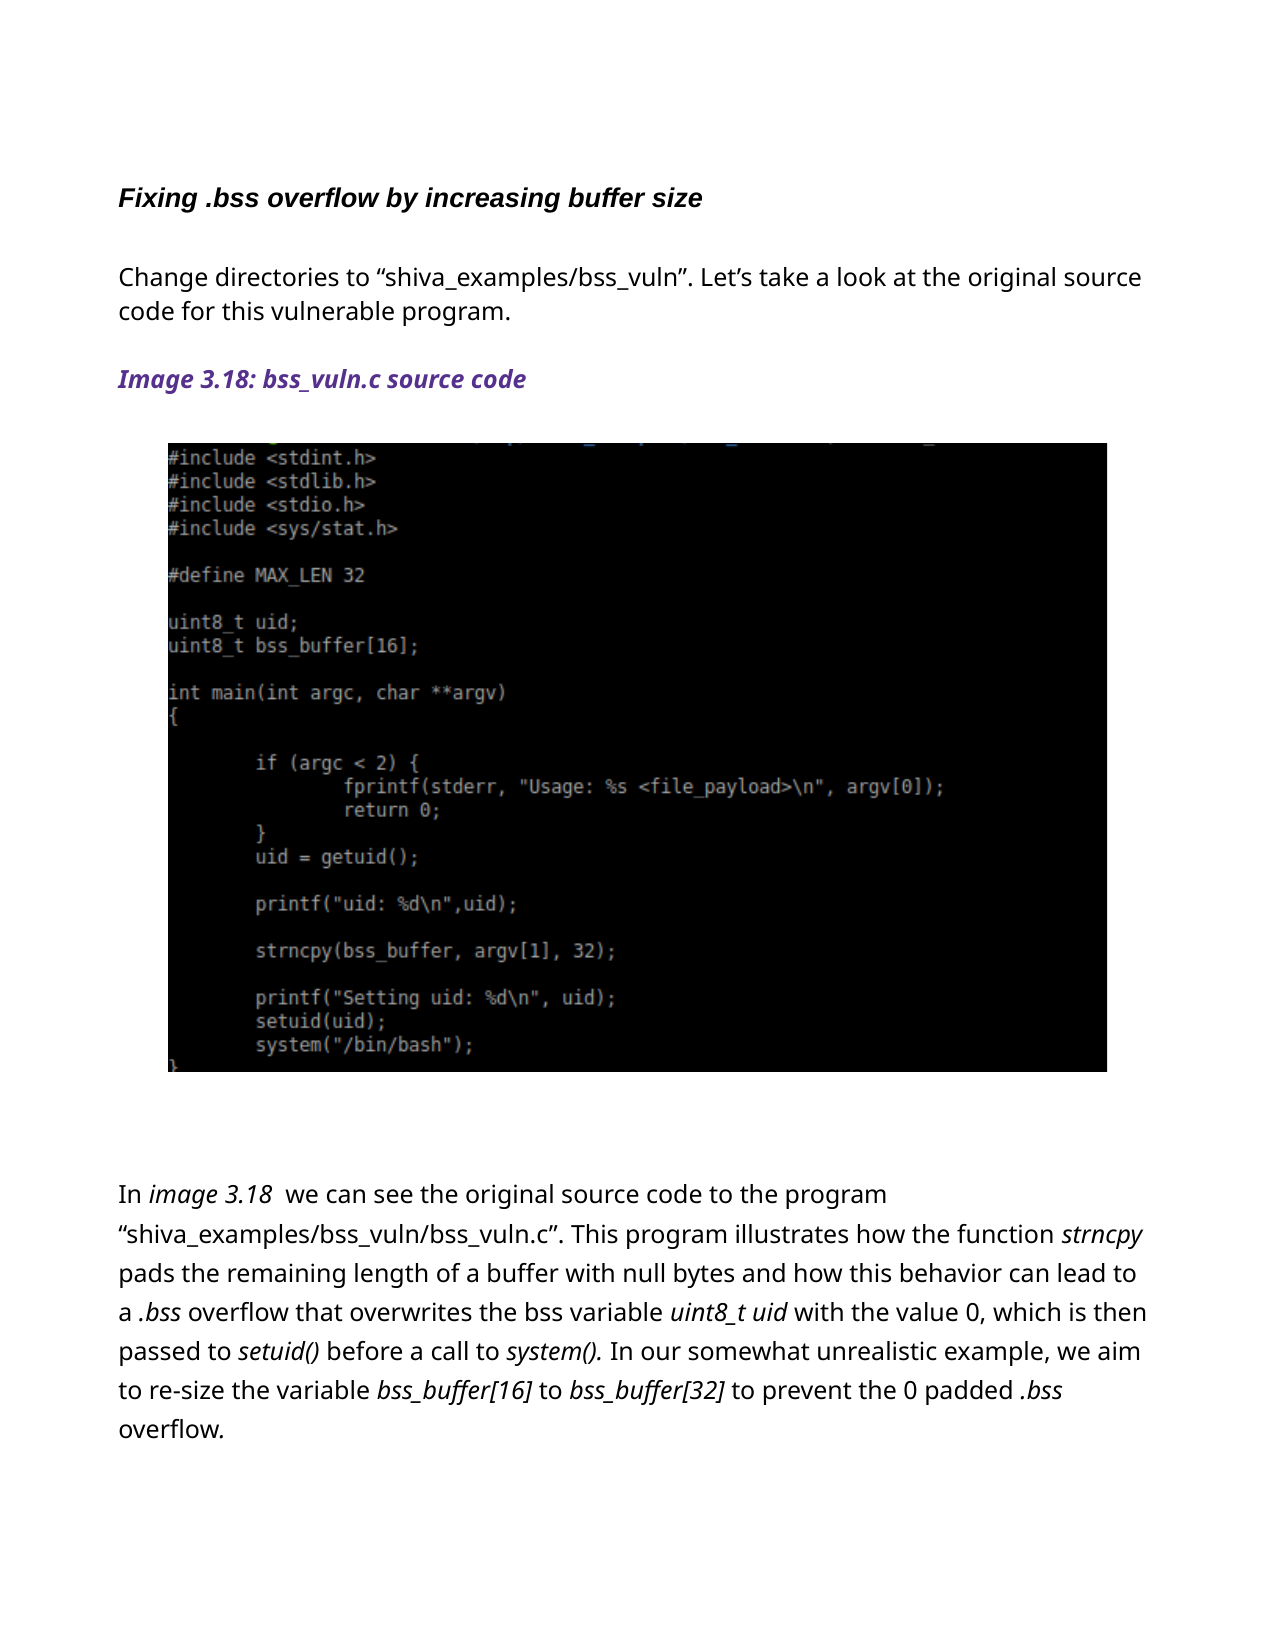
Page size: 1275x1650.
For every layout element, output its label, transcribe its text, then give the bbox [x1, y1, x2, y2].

text In image 3.18 we can see the original source code to the program “shiva_examples/bss_vuln/bss_vuln.c”. This program illustrates how the function strncpy pads the remaining length of a buffer with null bytes and how this behavior can lead to a .bss overflow that overwrites the bss variable uint8_t uid with the value 0, which is then passed to setuid() before a call to system(). In our somewhat unrealistic example, we aim to re-size the variable bss_buffer[16] to bss_buffer[32] to prevent the 0 padded .bss overflow. [118, 1177, 1157, 1446]
text Image 3.18: bss_vuln.c source code [118, 362, 1157, 396]
text Change directories to “shiva_examples/bss_vuln”. Let’s take a look at the original source code for this vulnerable program. [118, 259, 1157, 328]
picture [168, 443, 1108, 1072]
subtitle Fixing .bss overflow by increasing buffer size [118, 182, 1157, 213]
